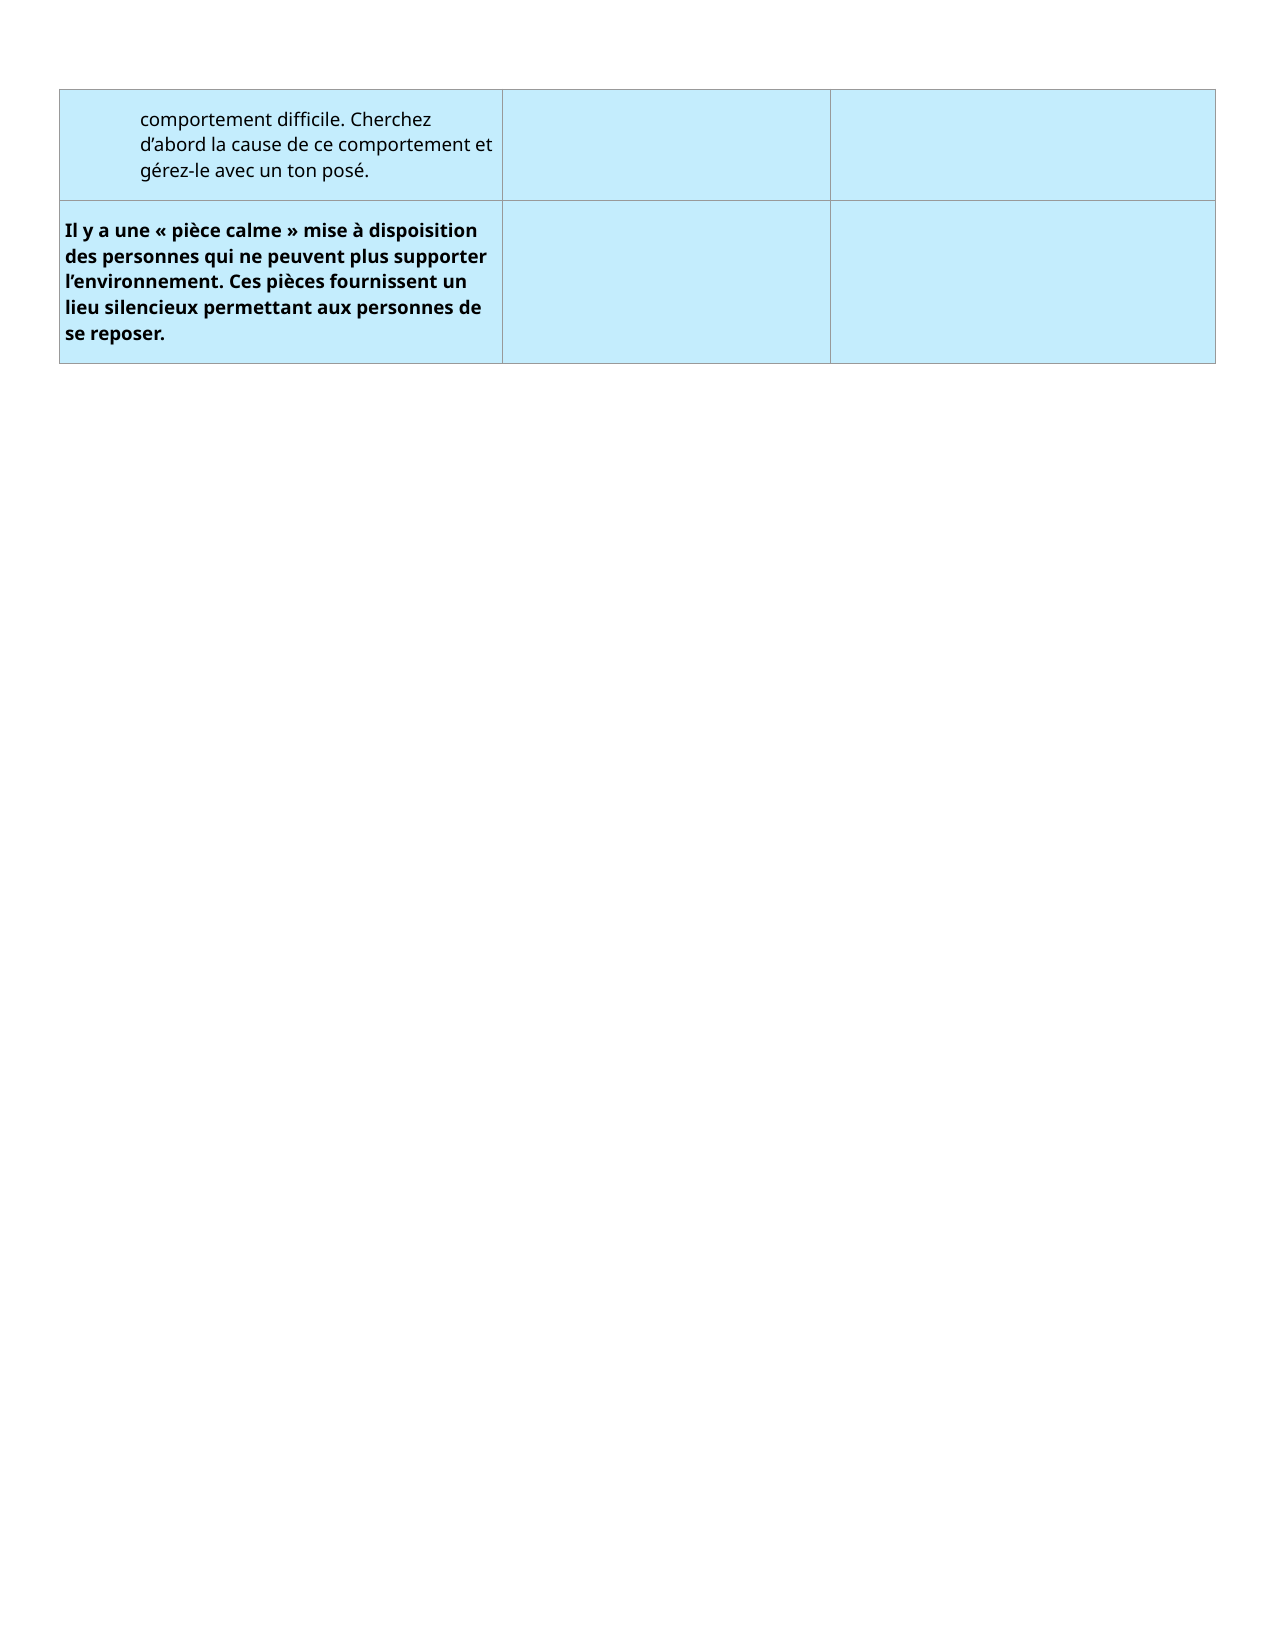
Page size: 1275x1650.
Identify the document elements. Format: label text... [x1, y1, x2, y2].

table_cell comportement difficile. Cherchez d’abord la cause de ce comportement et gérez-le avec un ton posé. [60, 90, 502, 200]
table_cell [831, 201, 1215, 363]
table_cell [831, 90, 1215, 200]
table_cell [503, 90, 830, 200]
table_cell [503, 201, 830, 363]
table_cell Il y a une « pièce calme » mise à dispoisition des personnes qui ne peuvent plus supporter l’environnement. Ces pièces fournissent un lieu silencieux permettant aux personnes de se reposer. [60, 201, 502, 363]
